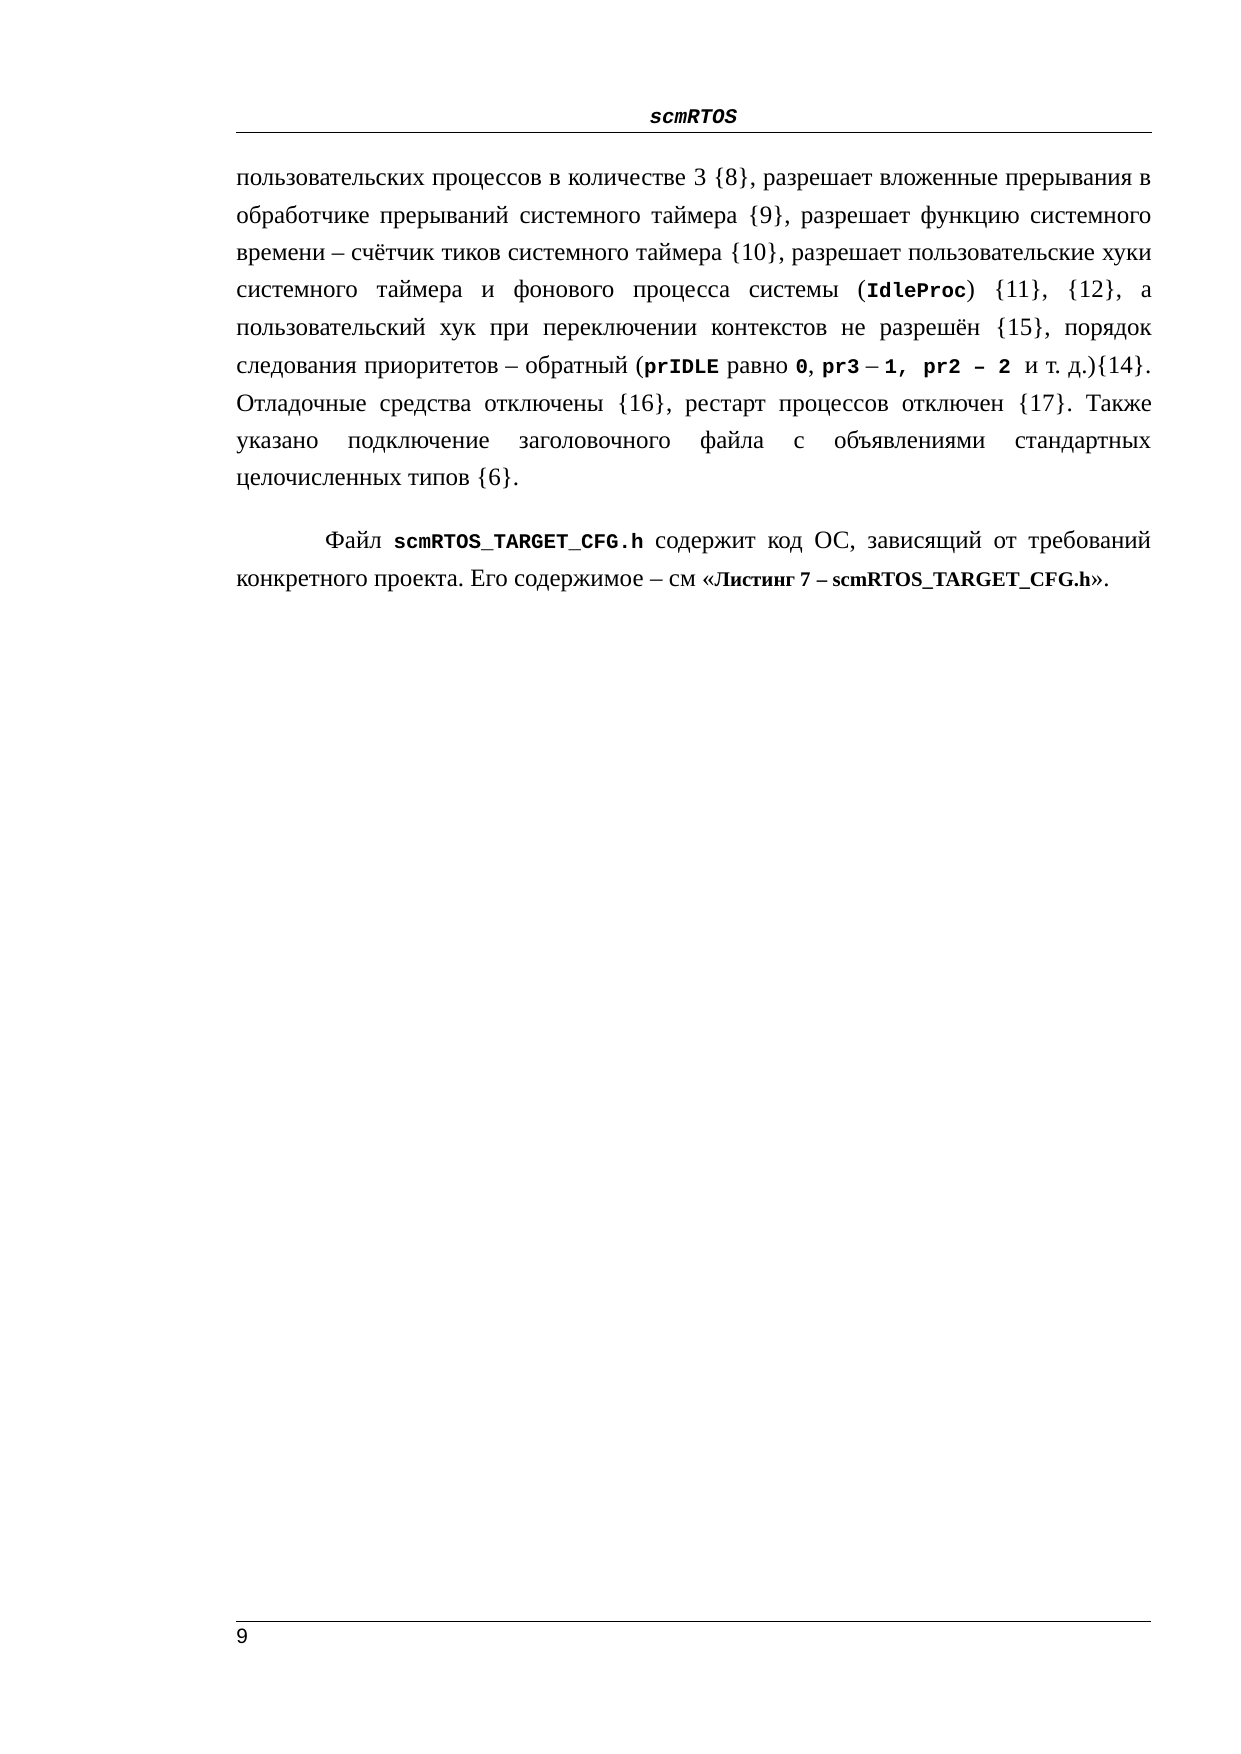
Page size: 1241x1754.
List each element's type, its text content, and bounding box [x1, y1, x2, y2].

text Файл scmRTOS_TARGET_CFG.h содержит код ОС, зависящий от требований конкретного проекта. Его содержимое – см «Листинг 7 – scmRTOS_TARGET_CFG.h». [236, 525, 1152, 592]
text пользовательских процессов в количестве 3 {8}, разрешает вложенные прерывания в обработчике прерываний системного таймера {9}, разрешает функцию системного времени – счётчик тиков системного таймера {10}, разрешает пользовательские хуки системного таймера и фонового процесса системы (IdleProc) {11}, {12}, а пользовательский хук при переключении контекстов не разрешён {15}, порядок следования приоритетов – обратный (prIDLE равно 0, pr3 – 1, pr2 – 2 и т. д.){14}. Отладочные средства отключены {16}, рестарт процессов отключен {17}. Также указано подключение заголовочного файла с объявлениями стандартных целочисленных типов {6}. [236, 162, 1152, 491]
